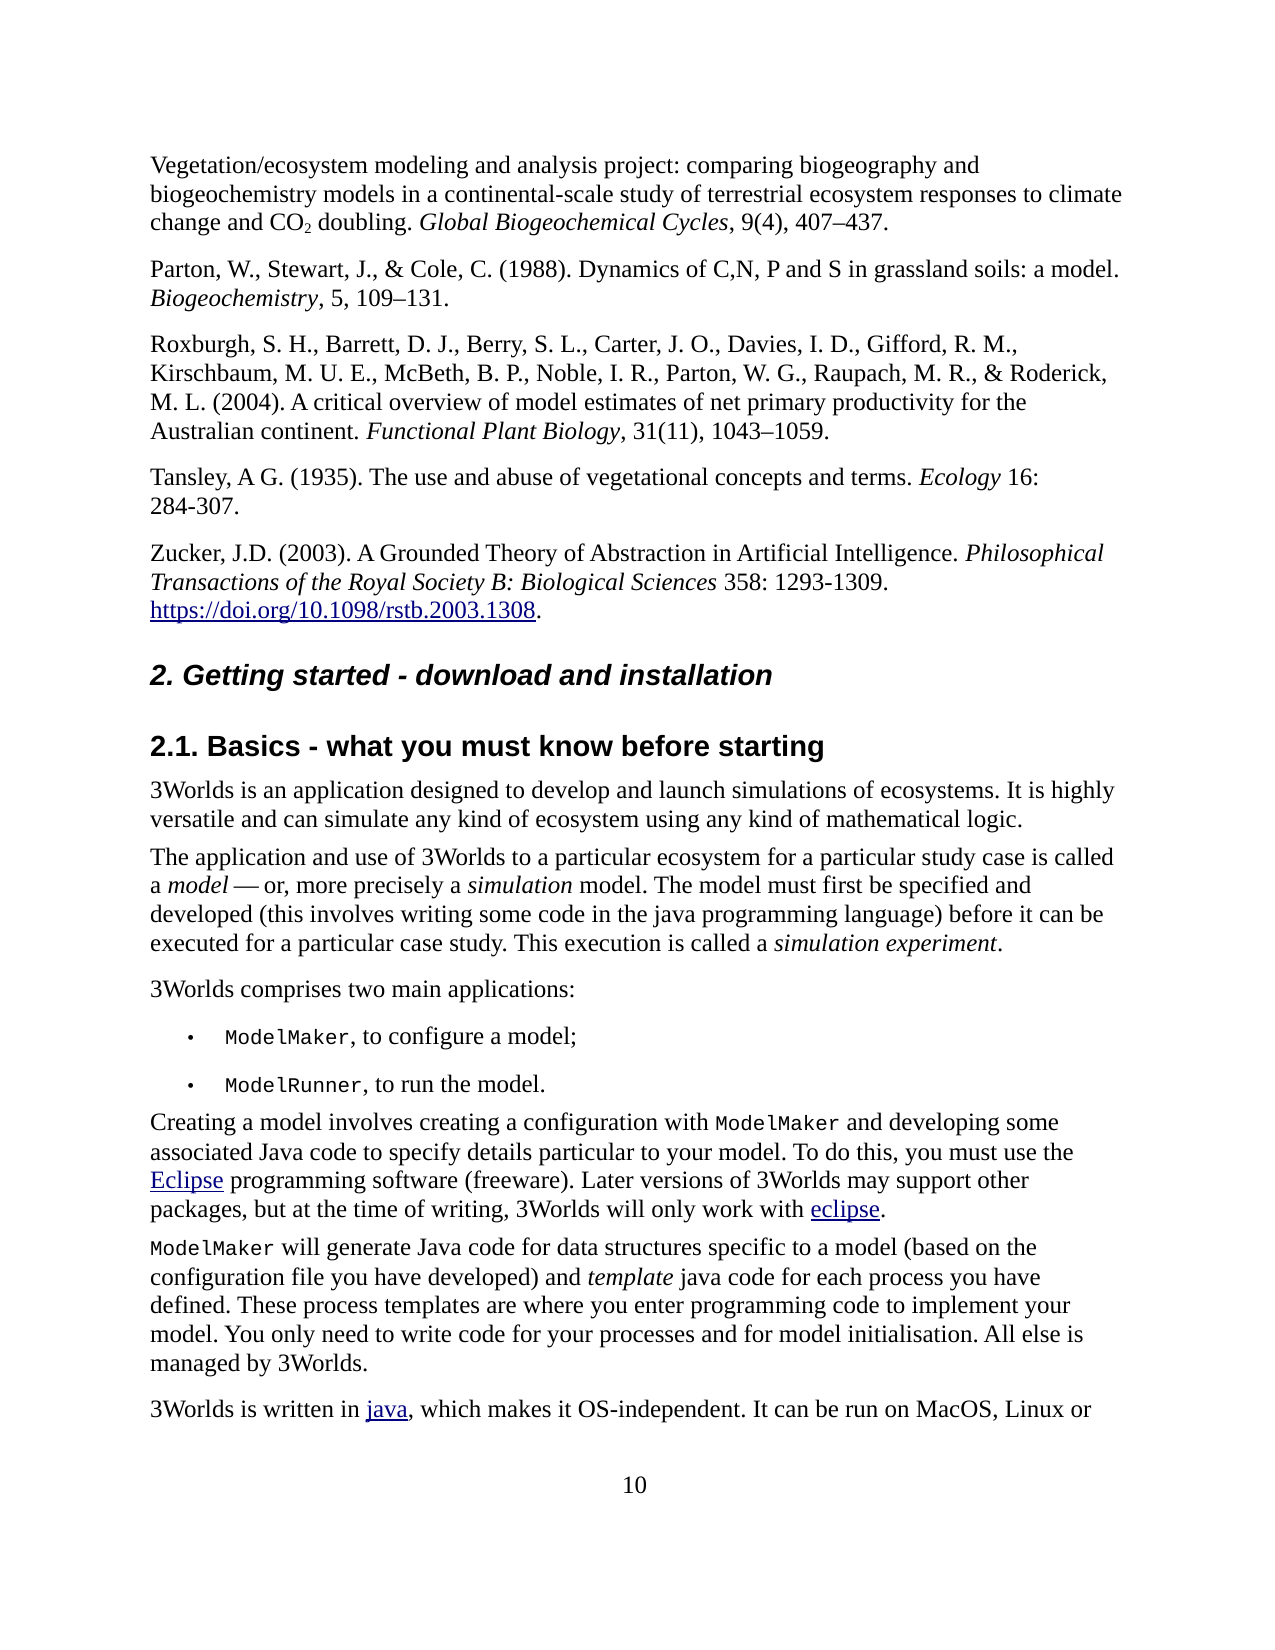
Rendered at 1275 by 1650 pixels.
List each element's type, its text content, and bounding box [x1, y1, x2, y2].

text Zucker, J.D. (2003). A Grounded Theory of Abstraction in Artificial Intelligence. Philosophical Transactions of the Royal Society B: Biological Sciences 358: 1293‑1309. https://doi.org/10.1098/rstb.2003.1308. [150, 538, 1125, 624]
list ModelMaker, to configure a model; [187, 1021, 1125, 1051]
list ModelRunner, to run the model. [187, 1069, 1125, 1098]
text Tansley, A G. (1935). The use and abuse of vegetational concepts and terms. Ecology 16: 284‑307. [150, 462, 1125, 520]
text 3Worlds is an application designed to develop and launch simulations of ecosystems. It is highly versatile and can simulate any kind of ecosystem using any kind of mathematical logic. [150, 775, 1125, 833]
text Creating a model involves creating a configuration with ModelMaker and developing some associated Java code to specify details particular to your model. To do this, you must use the Eclipse programming software (freeware). Later versions of 3Worlds may support other packages, but at the time of writing, 3Worlds will only work with eclipse. [150, 1107, 1125, 1223]
text Roxburgh, S. H., Barrett, D. J., Berry, S. L., Carter, J. O., Davies, I. D., Gifford, R. M., Kirschbaum, M. U. E., McBeth, B. P., Noble, I. R., Parton, W. G., Raupach, M. R., & Roderick, M. L. (2004). A critical overview of model estimates of net primary productivity for the Australian continent. Functional Plant Biology, 31(11), 1043–1059. [150, 329, 1125, 444]
subtitle 2.1. Basics - what you must know before starting [150, 729, 1125, 763]
text 3Worlds comprises two main applications: [150, 974, 1125, 1003]
text The application and use of 3Worlds to a particular ecosystem for a particular study case is called a model — or, more precisely a simulation model. The model must first be specified and developed (this involves writing some code in the java programming language) before it can be executed for a particular case study. This execution is called a simulation experiment. [150, 842, 1125, 957]
text Vegetation/ecosystem modeling and analysis project: comparing biogeography and biogeochemistry models in a continental-scale study of terrestrial ecosystem responses to climate change and CO2 doubling. Global Biogeochemical Cycles, 9(4), 407–437. [150, 150, 1125, 236]
text Parton, W., Stewart, J., & Cole, C. (1988). Dynamics of C,N, P and S in grassland soils: a model. Biogeochemistry, 5, 109–131. [150, 254, 1125, 312]
subtitle 2. Getting started - download and installation [150, 658, 1125, 692]
text ModelMaker will generate Java code for data structures specific to a model (based on the configuration file you have developed) and template java code for each process you have defined. These process templates are where you enter programming code to implement your model. You only need to write code for your processes and for model initialisation. All else is managed by 3Worlds. [150, 1232, 1125, 1377]
text 3Worlds is written in java, which makes it OS-independent. It can be run on MacOS, Linux or [150, 1394, 1125, 1423]
